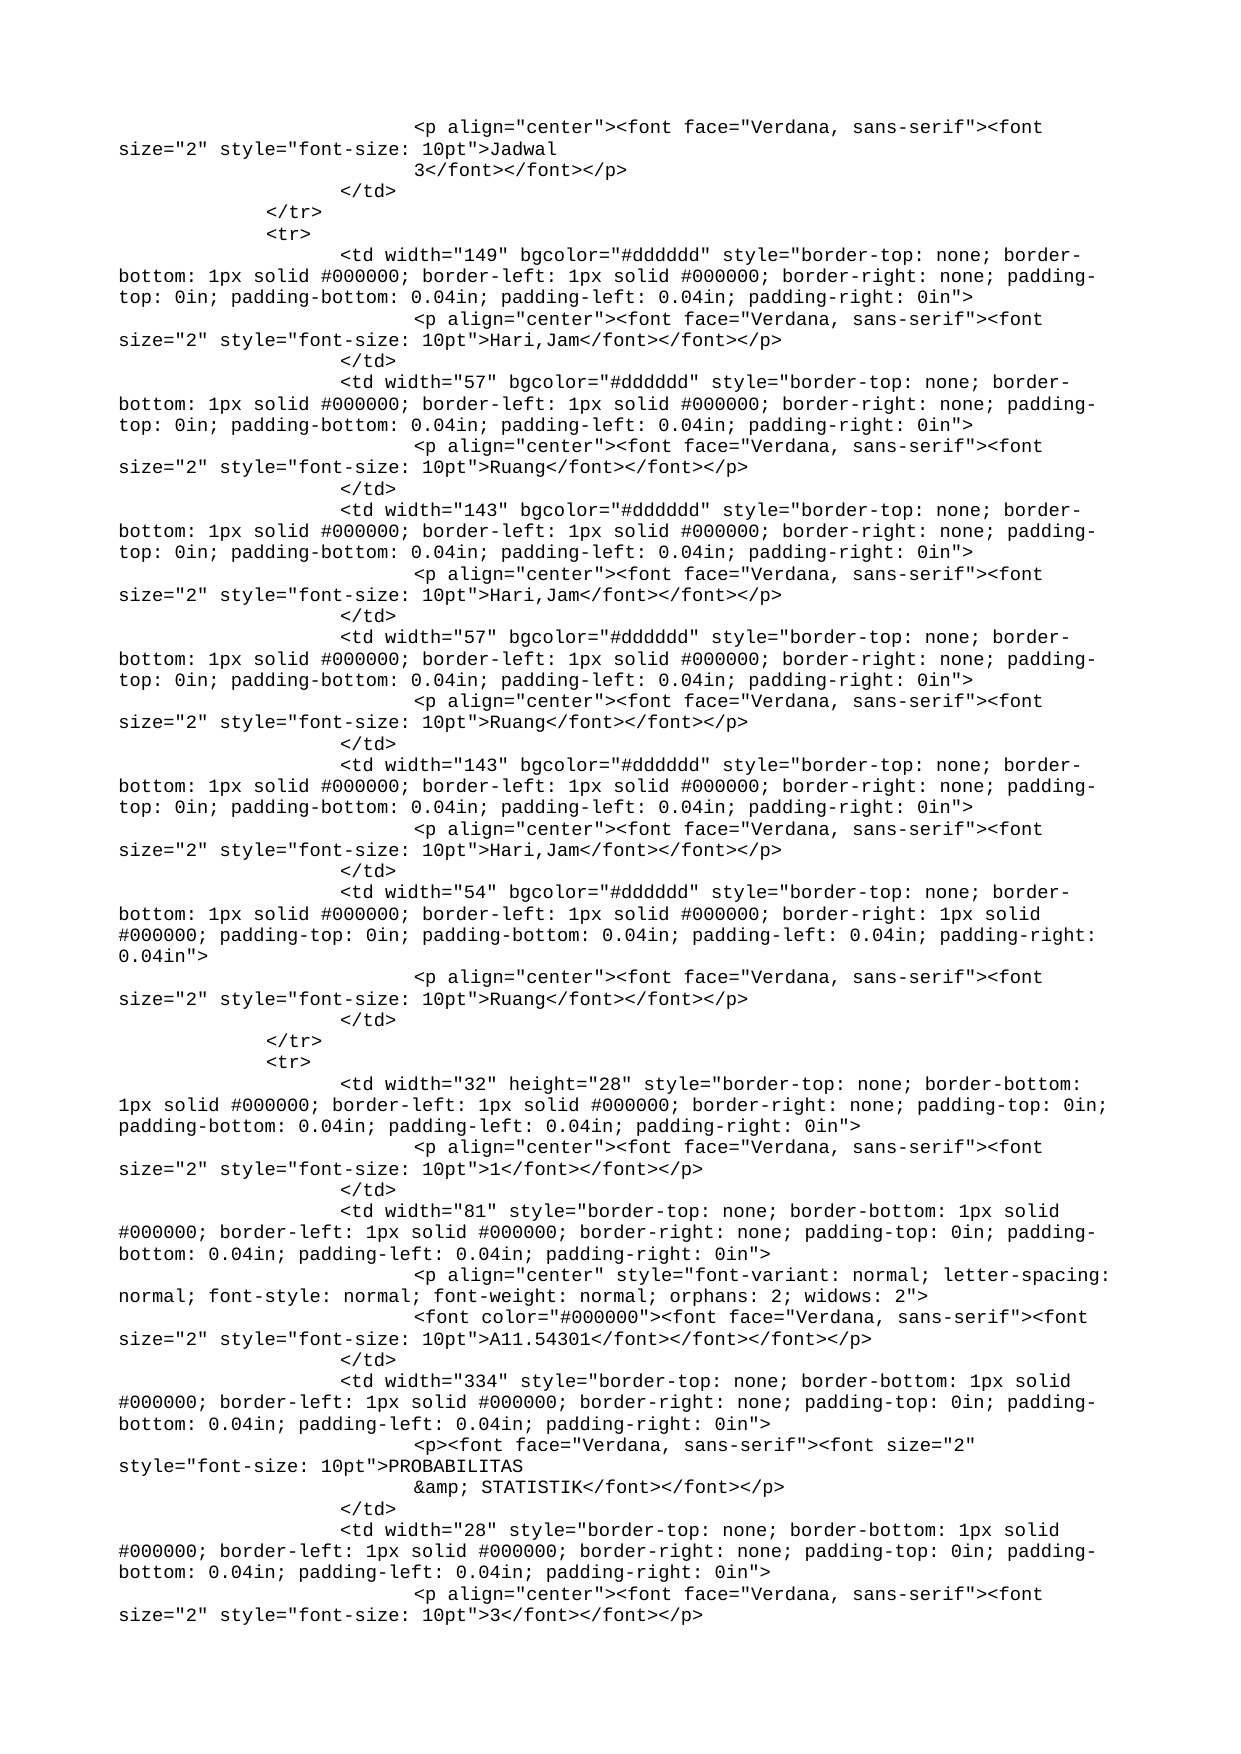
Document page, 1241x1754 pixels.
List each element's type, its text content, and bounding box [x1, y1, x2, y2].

text <td width="143" bgcolor="#dddddd" style="border-top: none; border-bottom: 1px solid #000000; border-left: 1px solid #000000; border-right: none; padding-top: 0in; padding-bottom: 0.04in; padding-left: 0.04in; padding-right: 0in"> [118, 501, 1122, 564]
text </td> [118, 862, 1122, 883]
text </td> [118, 1011, 1122, 1032]
text <p align="center"><font face="Verdana, sans-serif"><font size="2" style="font-size: 10pt">Ruang</font></font></p> [118, 968, 1122, 1011]
text <p align="center"><font face="Verdana, sans-serif"><font size="2" style="font-size: 10pt">Ruang</font></font></p> [118, 437, 1122, 479]
text <p align="center"><font face="Verdana, sans-serif"><font size="2" style="font-size: 10pt">1</font></font></p> [118, 1138, 1122, 1181]
text </td> [118, 1351, 1122, 1372]
text </td> [118, 1181, 1122, 1202]
text <td width="149" bgcolor="#dddddd" style="border-top: none; border-bottom: 1px solid #000000; border-left: 1px solid #000000; border-right: none; padding-top: 0in; padding-bottom: 0.04in; padding-left: 0.04in; padding-right: 0in"> [118, 246, 1122, 309]
text <td width="28" style="border-top: none; border-bottom: 1px solid #000000; border-left: 1px solid #000000; border-right: none; padding-top: 0in; padding-bottom: 0.04in; padding-left: 0.04in; padding-right: 0in"> [118, 1521, 1122, 1584]
text <p align="center"><font face="Verdana, sans-serif"><font size="2" style="font-size: 10pt">3</font></font></p> [118, 1584, 1122, 1627]
text <td width="32" height="28" style="border-top: none; border-bottom: 1px solid #000000; border-left: 1px solid #000000; border-right: none; padding-top: 0in; padding-bottom: 0.04in; padding-left: 0.04in; padding-right: 0in"> [118, 1074, 1122, 1138]
text <p align="center"><font face="Verdana, sans-serif"><font size="2" style="font-size: 10pt">Ruang</font></font></p> [118, 692, 1122, 734]
text <tr> [118, 224, 1122, 246]
text <td width="57" bgcolor="#dddddd" style="border-top: none; border-bottom: 1px solid #000000; border-left: 1px solid #000000; border-right: none; padding-top: 0in; padding-bottom: 0.04in; padding-left: 0.04in; padding-right: 0in"> [118, 628, 1122, 692]
text </td> [118, 607, 1122, 628]
text </tr> [118, 203, 1122, 224]
text <p align="center" style="font-variant: normal; letter-spacing: normal; font-style: normal; font-weight: normal; orphans: 2; widows: 2"> [118, 1266, 1122, 1308]
text 3</font></font></p> [118, 161, 1122, 182]
text <p align="center"><font face="Verdana, sans-serif"><font size="2" style="font-size: 10pt">Hari,Jam</font></font></p> [118, 819, 1122, 862]
text <tr> [118, 1053, 1122, 1074]
text </td> [118, 479, 1122, 501]
text &amp; STATISTIK</font></font></p> [118, 1478, 1122, 1499]
text </tr> [118, 1032, 1122, 1053]
text </td> [118, 352, 1122, 373]
text <td width="54" bgcolor="#dddddd" style="border-top: none; border-bottom: 1px solid #000000; border-left: 1px solid #000000; border-right: 1px solid #000000; padding-top: 0in; padding-bottom: 0.04in; padding-left: 0.04in; padding-right: 0.04in"> [118, 883, 1122, 968]
text <td width="81" style="border-top: none; border-bottom: 1px solid #000000; border-left: 1px solid #000000; border-right: none; padding-top: 0in; padding-bottom: 0.04in; padding-left: 0.04in; padding-right: 0in"> [118, 1202, 1122, 1266]
text <font color="#000000"><font face="Verdana, sans-serif"><font size="2" style="font-size: 10pt">A11.54301</font></font></font></p> [118, 1308, 1122, 1351]
text <p align="center"><font face="Verdana, sans-serif"><font size="2" style="font-size: 10pt">Hari,Jam</font></font></p> [118, 309, 1122, 352]
text <p><font face="Verdana, sans-serif"><font size="2" style="font-size: 10pt">PROBABILITAS [118, 1436, 1122, 1478]
text </td> [118, 734, 1122, 756]
text <td width="143" bgcolor="#dddddd" style="border-top: none; border-bottom: 1px solid #000000; border-left: 1px solid #000000; border-right: none; padding-top: 0in; padding-bottom: 0.04in; padding-left: 0.04in; padding-right: 0in"> [118, 756, 1122, 819]
text </td> [118, 182, 1122, 203]
text <p align="center"><font face="Verdana, sans-serif"><font size="2" style="font-size: 10pt">Hari,Jam</font></font></p> [118, 564, 1122, 607]
text <td width="334" style="border-top: none; border-bottom: 1px solid #000000; border-left: 1px solid #000000; border-right: none; padding-top: 0in; padding-bottom: 0.04in; padding-left: 0.04in; padding-right: 0in"> [118, 1372, 1122, 1436]
text </td> [118, 1499, 1122, 1521]
text <td width="57" bgcolor="#dddddd" style="border-top: none; border-bottom: 1px solid #000000; border-left: 1px solid #000000; border-right: none; padding-top: 0in; padding-bottom: 0.04in; padding-left: 0.04in; padding-right: 0in"> [118, 373, 1122, 437]
text <p align="center"><font face="Verdana, sans-serif"><font size="2" style="font-size: 10pt">Jadwal [118, 118, 1122, 161]
